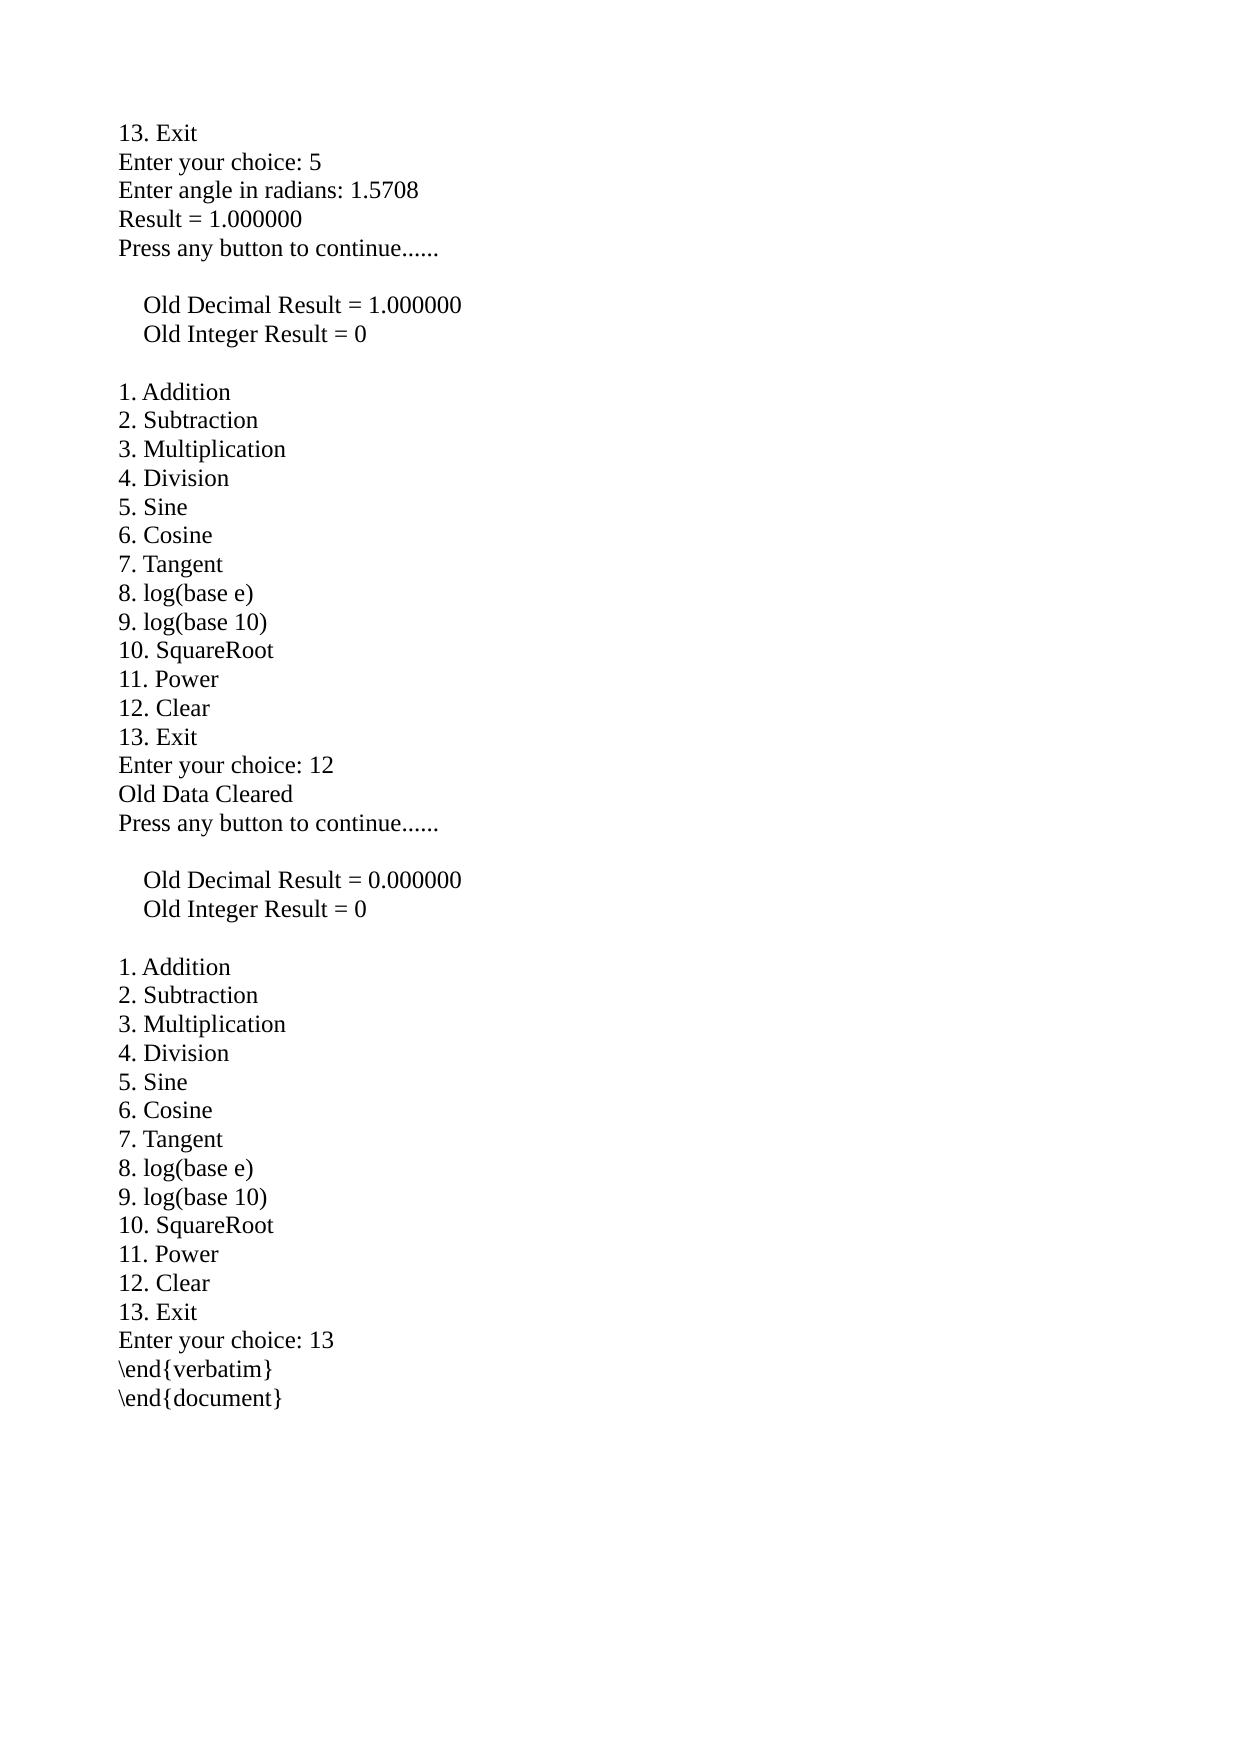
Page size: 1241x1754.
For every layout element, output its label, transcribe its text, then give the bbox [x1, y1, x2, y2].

text 12. Clear [118, 693, 1122, 722]
text 1. Addition [118, 377, 1122, 406]
text Press any button to continue...... [118, 233, 1122, 262]
text 5. Sine [118, 1067, 1122, 1096]
text 1. Addition [118, 952, 1122, 981]
text Enter your choice: 13 [118, 1326, 1122, 1354]
text 5. Sine [118, 492, 1122, 521]
text \end{verbatim} [118, 1354, 1122, 1383]
text 3. Multiplication [118, 434, 1122, 463]
text 8. log(base e) [118, 578, 1122, 607]
text 13. Exit [118, 118, 1122, 147]
text Old Integer Result = 0 [118, 894, 1122, 923]
text Result = 1.000000 [118, 204, 1122, 233]
text 11. Power [118, 1239, 1122, 1268]
text Enter angle in radians: 1.5708 [118, 176, 1122, 204]
text Old Integer Result = 0 [118, 319, 1122, 348]
text Old Decimal Result = 0.000000 [118, 866, 1122, 894]
text Press any button to continue...... [118, 808, 1122, 837]
text Enter your choice: 12 [118, 751, 1122, 779]
text 4. Division [118, 463, 1122, 492]
text 6. Cosine [118, 1096, 1122, 1124]
text 3. Multiplication [118, 1009, 1122, 1038]
text 10. SquareRoot [118, 1211, 1122, 1239]
text 12. Clear [118, 1268, 1122, 1297]
text 2. Subtraction [118, 981, 1122, 1009]
text 9. log(base 10) [118, 607, 1122, 636]
text 6. Cosine [118, 521, 1122, 549]
text 10. SquareRoot [118, 636, 1122, 664]
text Enter your choice: 5 [118, 147, 1122, 176]
text 7. Tangent [118, 1124, 1122, 1153]
text 9. log(base 10) [118, 1182, 1122, 1211]
text \end{document} [118, 1383, 1122, 1412]
text 7. Tangent [118, 549, 1122, 578]
text 8. log(base e) [118, 1153, 1122, 1182]
text 4. Division [118, 1038, 1122, 1067]
text Old Data Cleared [118, 779, 1122, 808]
text 13. Exit [118, 1297, 1122, 1326]
text 11. Power [118, 664, 1122, 693]
text Old Decimal Result = 1.000000 [118, 291, 1122, 319]
text 2. Subtraction [118, 406, 1122, 434]
text 13. Exit [118, 722, 1122, 751]
